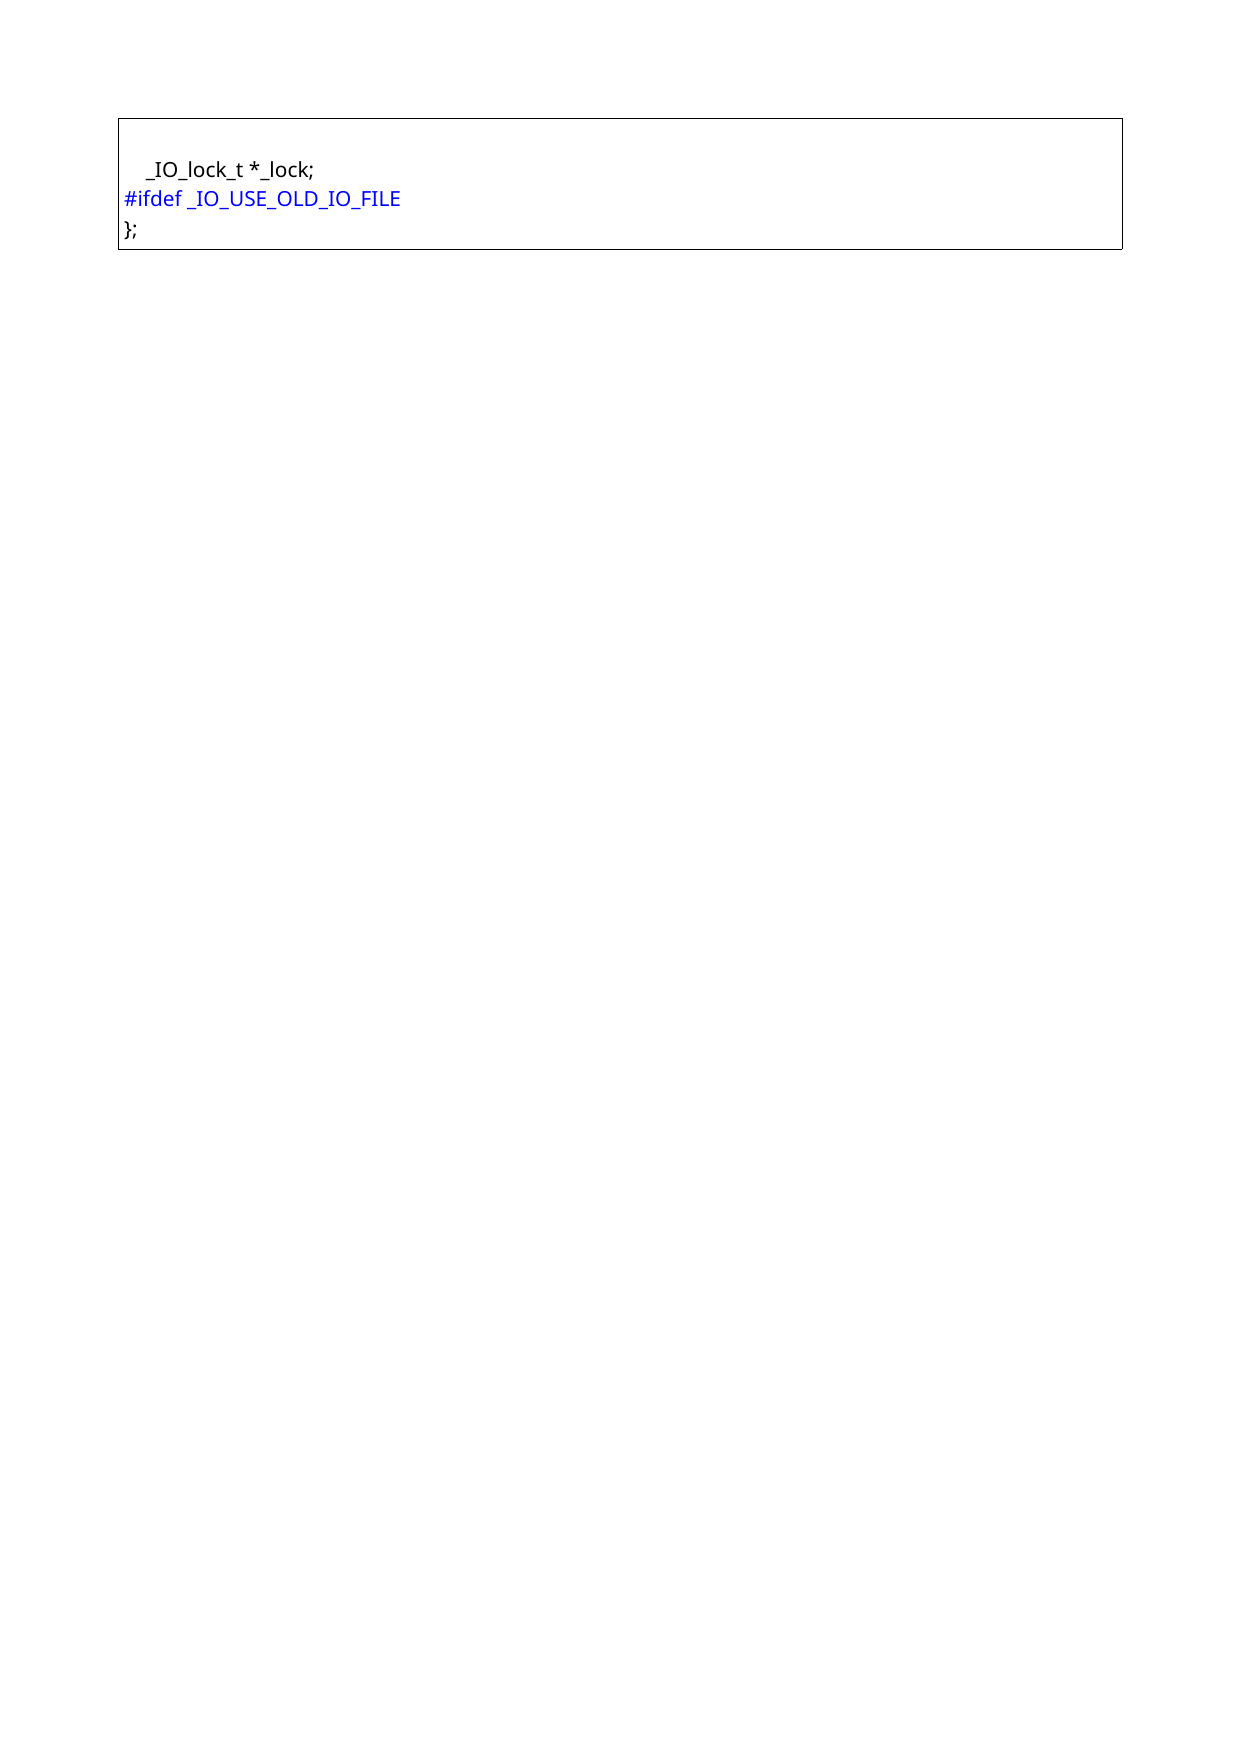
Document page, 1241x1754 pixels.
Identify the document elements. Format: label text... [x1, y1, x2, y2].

table_header _IO_lock_t *_lock; #ifdef _IO_USE_OLD_IO_FILE }; [119, 119, 1122, 248]
